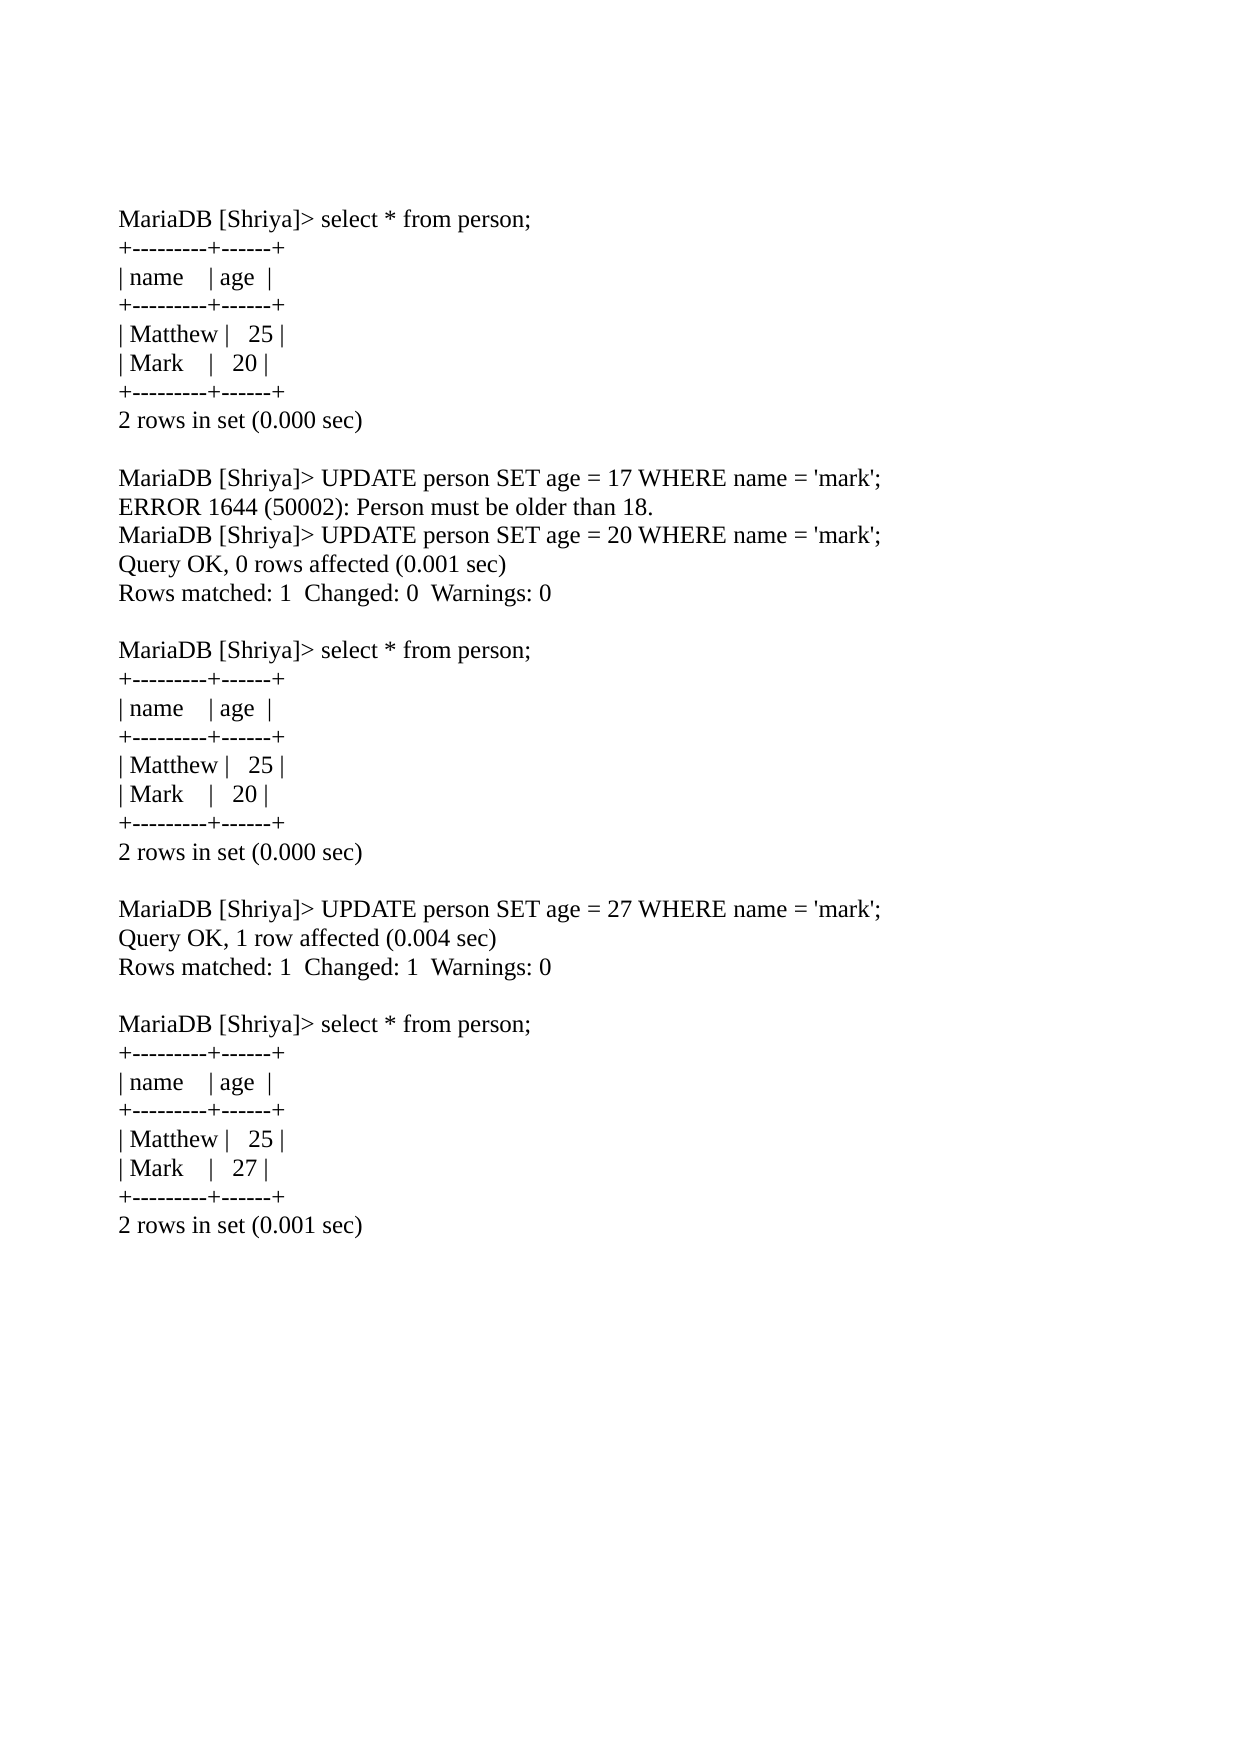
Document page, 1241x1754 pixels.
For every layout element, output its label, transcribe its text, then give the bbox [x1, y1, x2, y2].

text MariaDB [Shriya]> UPDATE person SET age = 20 WHERE name = 'mark'; [118, 521, 1122, 549]
text | name | age | [118, 693, 1122, 722]
text MariaDB [Shriya]> UPDATE person SET age = 17 WHERE name = 'mark'; [118, 463, 1122, 492]
text Query OK, 0 rows affected (0.001 sec) [118, 549, 1122, 578]
text Rows matched: 1 Changed: 0 Warnings: 0 [118, 578, 1122, 607]
text | Matthew | 25 | [118, 751, 1122, 779]
text MariaDB [Shriya]> select * from person; [118, 1009, 1122, 1038]
text | Mark | 27 | [118, 1153, 1122, 1182]
text Query OK, 1 row affected (0.004 sec) [118, 923, 1122, 952]
text Rows matched: 1 Changed: 1 Warnings: 0 [118, 952, 1122, 981]
text +---------+------+ [118, 233, 1122, 262]
text 2 rows in set (0.001 sec) [118, 1211, 1122, 1239]
text 2 rows in set (0.000 sec) [118, 406, 1122, 434]
text 2 rows in set (0.000 sec) [118, 837, 1122, 866]
text +---------+------+ [118, 1038, 1122, 1067]
text +---------+------+ [118, 808, 1122, 837]
text | name | age | [118, 1067, 1122, 1096]
text | Matthew | 25 | [118, 319, 1122, 348]
text +---------+------+ [118, 291, 1122, 319]
text +---------+------+ [118, 664, 1122, 693]
text +---------+------+ [118, 377, 1122, 406]
text MariaDB [Shriya]> select * from person; [118, 204, 1122, 233]
text | Matthew | 25 | [118, 1124, 1122, 1153]
text +---------+------+ [118, 1182, 1122, 1211]
text MariaDB [Shriya]> UPDATE person SET age = 27 WHERE name = 'mark'; [118, 894, 1122, 923]
text MariaDB [Shriya]> select * from person; [118, 636, 1122, 664]
text | Mark | 20 | [118, 779, 1122, 808]
text +---------+------+ [118, 1096, 1122, 1124]
text ERROR 1644 (50002): Person must be older than 18. [118, 492, 1122, 521]
text +---------+------+ [118, 722, 1122, 751]
text | Mark | 20 | [118, 348, 1122, 377]
text | name | age | [118, 262, 1122, 291]
